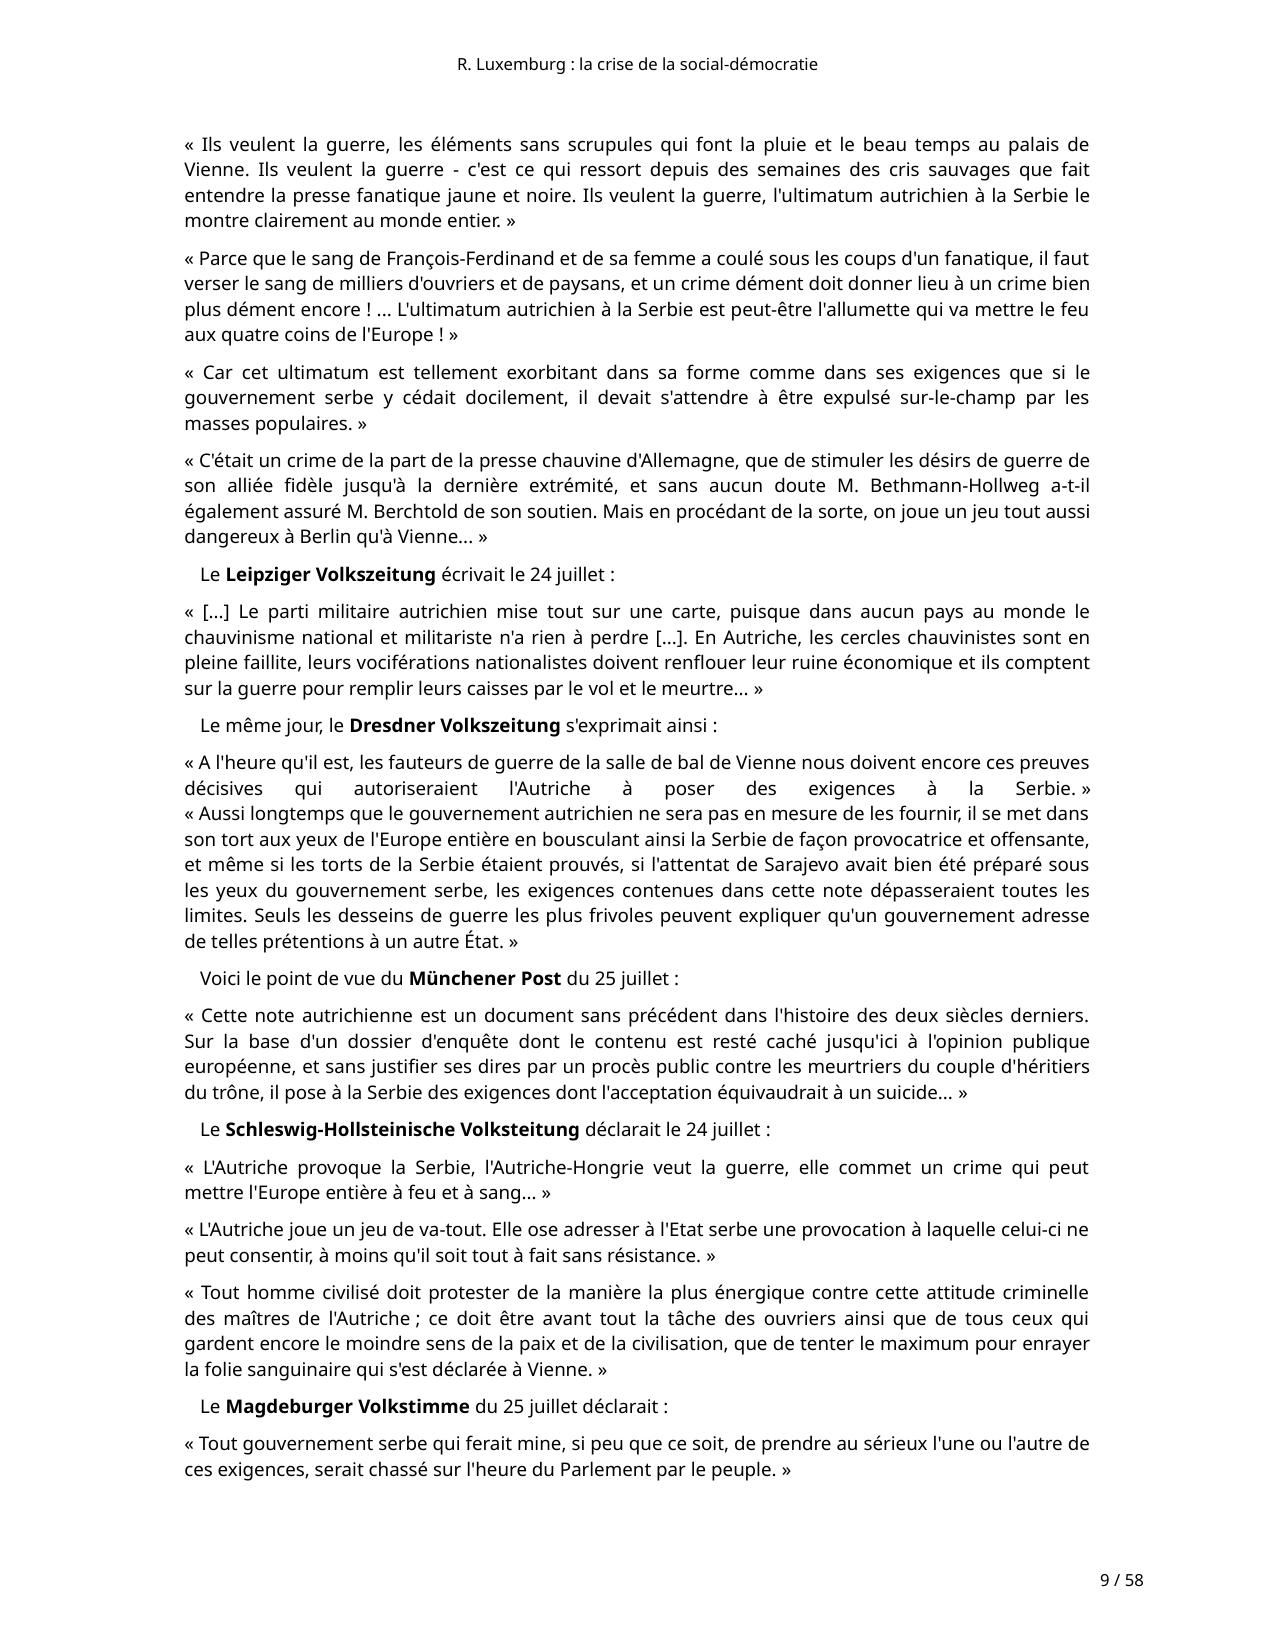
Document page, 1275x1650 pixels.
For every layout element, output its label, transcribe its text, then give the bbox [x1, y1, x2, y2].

text Le Magdeburger Volkstimme du 25 juillet déclarait : [125, 1393, 1150, 1419]
text « Tout gouvernement serbe qui ferait mine, si peu que ce soit, de prendre au sérieux l'une ou l'autre de ces exigences, serait chassé sur l'heure du Parlement par le peuple. » [184, 1431, 1091, 1482]
text « Tout homme civilisé doit protester de la manière la plus énergique contre cette attitude criminelle des maîtres de l'Autriche ; ce doit être avant tout la tâche des ouvriers ainsi que de tous ceux qui gardent encore le moindre sens de la paix et de la civilisation, que de tenter le maximum pour enrayer la folie sanguinaire qui s'est déclarée à Vienne. » [184, 1279, 1091, 1382]
text Voici le point de vue du Münchener Post du 25 juillet : [125, 966, 1150, 991]
text « Car cet ultimatum est tellement exorbitant dans sa forme comme dans ses exigences que si le gouvernement serbe y cédait docilement, il devait s'attendre à être expulsé sur-le-champ par les masses populaires. » [184, 359, 1091, 436]
text « L'Autriche provoque la Serbie, l'Autriche-Hongrie veut la guerre, elle commet un crime qui peut mettre l'Europe entière à feu et à sang... » [184, 1154, 1091, 1205]
text Le même jour, le Dresdner Volkszeitung s'exprimait ainsi : [125, 712, 1150, 738]
text Le Schleswig-Hollsteinische Volksteitung déclarait le 24 juillet : [125, 1117, 1150, 1142]
text Le Leipziger Volkszeitung écrivait le 24 juillet : [125, 561, 1150, 587]
text « Cette note autrichienne est un document sans précédent dans l'histoire des deux siècles derniers. Sur la base d'un dossier d'enquête dont le contenu est resté caché jusqu'ici à l'opinion publique européenne, et sans justifier ses dires par un procès public contre les meurtriers du couple d'héritiers du trône, il pose à la Serbie des exigences dont l'acceptation équivaudrait à un suicide... » [184, 1003, 1091, 1105]
text « [...] Le parti militaire autrichien mise tout sur une carte, puisque dans aucun pays au monde le chauvinisme national et militariste n'a rien à perdre [...]. En Autriche, les cercles chauvinistes sont en pleine faillite, leurs vociférations nationalistes doivent renflouer leur ruine économique et ils comptent sur la guerre pour remplir leurs caisses par le vol et le meurtre... » [184, 598, 1091, 701]
text « L'Autriche joue un jeu de va-tout. Elle ose adresser à l'Etat serbe une provocation à laquelle celui-ci ne peut consentir, à moins qu'il soit tout à fait sans résistance. » [184, 1217, 1091, 1268]
text « C'était un crime de la part de la presse chauvine d'Allemagne, que de stimuler les désirs de guerre de son alliée fidèle jusqu'à la dernière extrémité, et sans aucun doute M. Bethmann-Hollweg a-t-il également assuré M. Berchtold de son soutien. Mais en procédant de la sorte, on joue un jeu tout aussi dangereux à Berlin qu'à Vienne... » [184, 447, 1091, 549]
text « Ils veulent la guerre, les éléments sans scrupules qui font la pluie et le beau temps au palais de Vienne. Ils veulent la guerre - c'est ce qui ressort depuis des semaines des cris sauvages que fait entendre la presse fanatique jaune et noire. Ils veulent la guerre, l'ultimatum autrichien à la Serbie le montre clairement au monde entier. » [184, 131, 1091, 233]
text « Parce que le sang de François-Ferdinand et de sa femme a coulé sous les coups d'un fanatique, il faut verser le sang de milliers d'ouvriers et de paysans, et un crime dément doit donner lieu à un crime bien plus dément encore ! ... L'ultimatum autrichien à la Serbie est peut-être l'allumette qui va mettre le feu aux quatre coins de l'Europe ! » [184, 245, 1091, 347]
text « A l'heure qu'il est, les fauteurs de guerre de la salle de bal de Vienne nous doivent encore ces preuves décisives qui autoriseraient l'Autriche à poser des exigences à la Serbie. » « Aussi longtemps que le gouvernement autrichien ne sera pas en mesure de les fournir, il se met dans son tort aux yeux de l'Europe entière en bousculant ainsi la Serbie de façon provocatrice et offensante, et même si les torts de la Serbie étaient prouvés, si l'attentat de Sarajevo avait bien été préparé sous les yeux du gouvernement serbe, les exigences contenues dans cette note dépasseraient toutes les limites. Seuls les desseins de guerre les plus frivoles peuvent expliquer qu'un gouvernement adresse de telles prétentions à un autre État. » [184, 749, 1091, 954]
